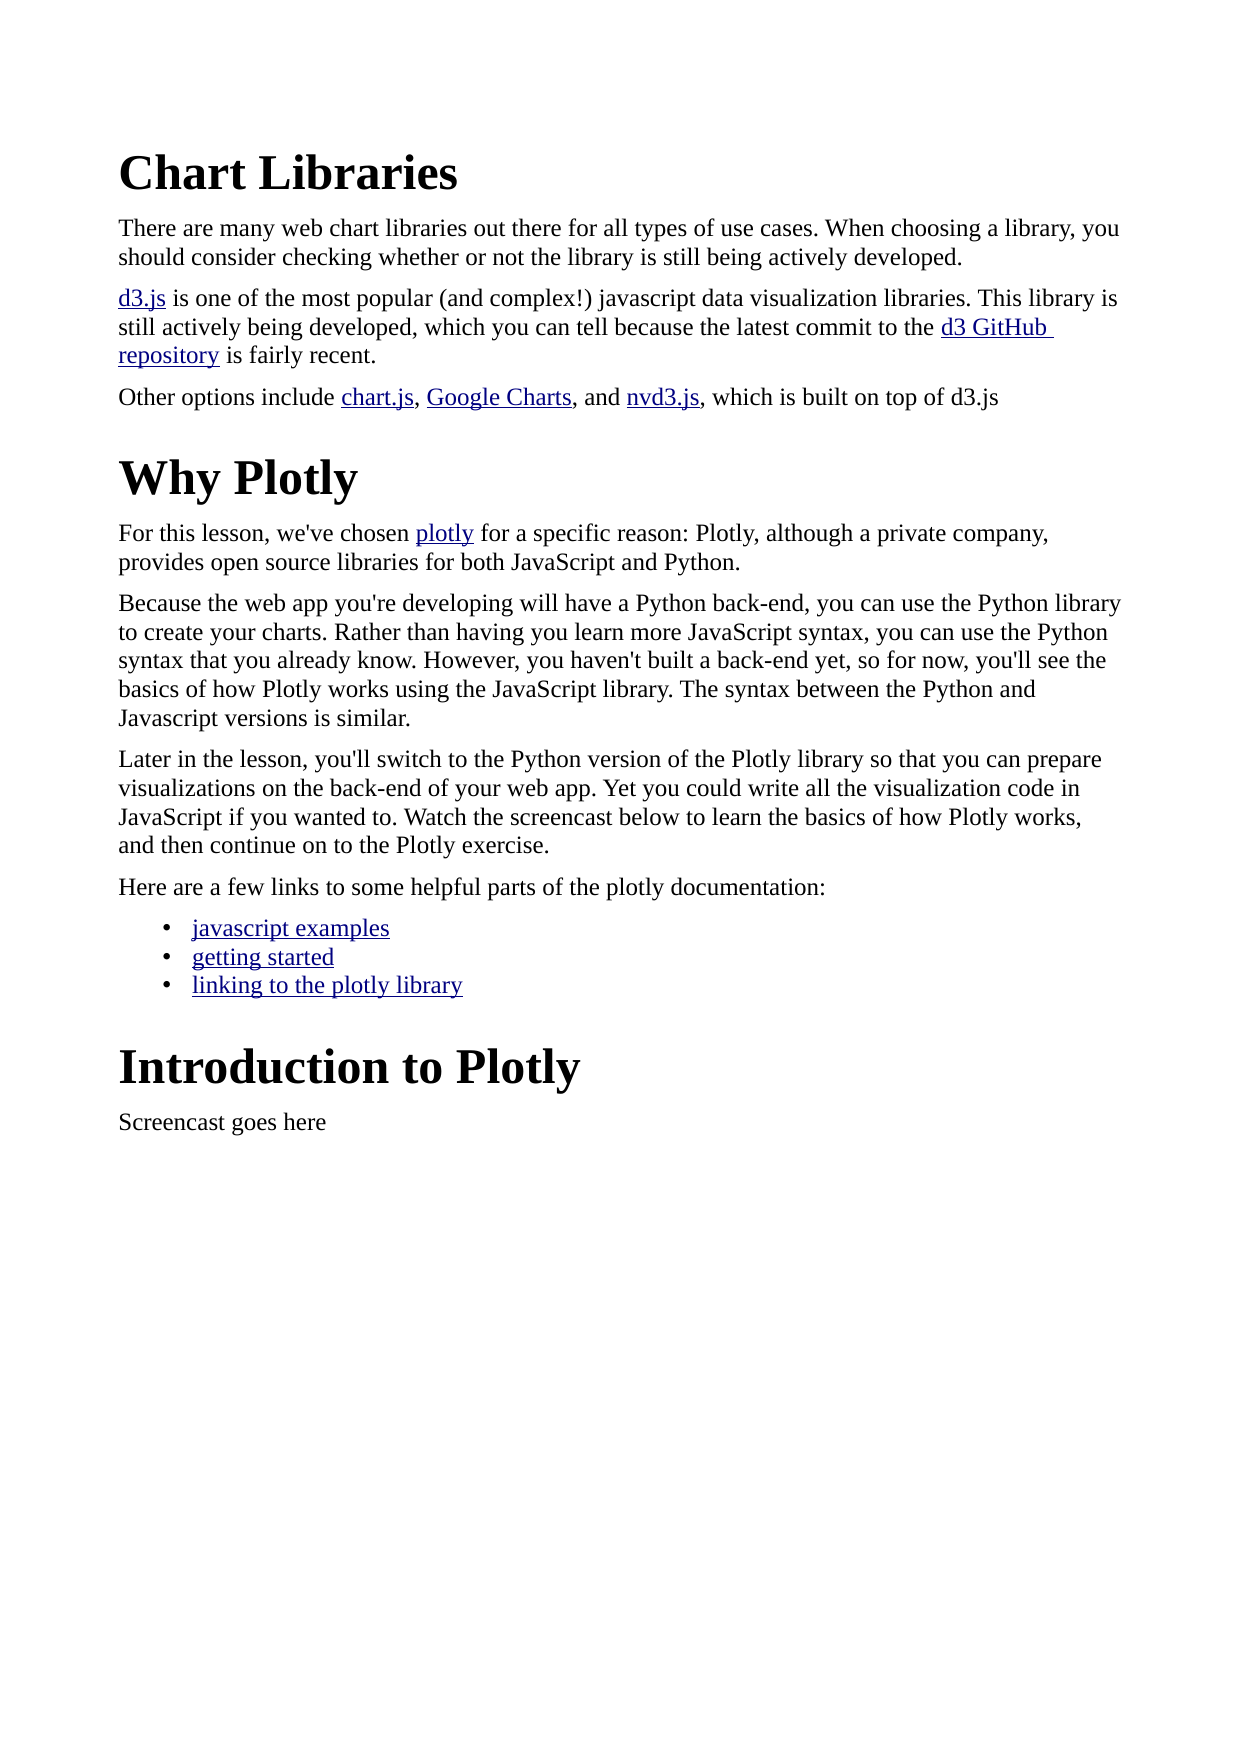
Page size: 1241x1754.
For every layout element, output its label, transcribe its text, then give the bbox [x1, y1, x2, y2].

subtitle Why Plotly [118, 448, 1122, 506]
text For this lesson, we've chosen plotly for a specific reason: Plotly, although a private company, provides open source libraries for both JavaScript and Python. [118, 518, 1122, 576]
text Screencast goes here [118, 1107, 1122, 1136]
subtitle Introduction to Plotly [118, 1037, 1122, 1094]
text Because the web app you're developing will have a Python back-end, you can use the Python library to create your charts. Rather than having you learn more JavaScript syntax, you can use the Python syntax that you already know. However, you haven't built a back-end yet, so for now, you'll see the basics of how Plotly works using the JavaScript library. The syntax between the Python and Javascript versions is similar. [118, 588, 1122, 732]
list linking to the plotly library [162, 971, 1122, 999]
list getting started [162, 942, 1122, 971]
text Here are a few links to some helpful parts of the plotly documentation: [118, 872, 1122, 901]
list javascript examples [162, 913, 1122, 942]
subtitle Chart Libraries [118, 143, 1122, 201]
text Other options include chart.js, Google Charts, and nvd3.js, which is built on top of d3.js [118, 382, 1122, 411]
text Later in the lesson, you'll switch to the Python version of the Plotly library so that you can prepare visualizations on the back-end of your web app. Yet you could write all the visualization code in JavaScript if you wanted to. Watch the screencast below to learn the basics of how Plotly works, and then continue on to the Plotly exercise. [118, 744, 1122, 859]
text d3.js is one of the most popular (and complex!) javascript data visualization libraries. This library is still actively being developed, which you can tell because the latest commit to the d3 GitHub repository is fairly recent. [118, 283, 1122, 369]
text There are many web chart libraries out there for all types of use cases. When choosing a library, you should consider checking whether or not the library is still being actively developed. [118, 213, 1122, 271]
